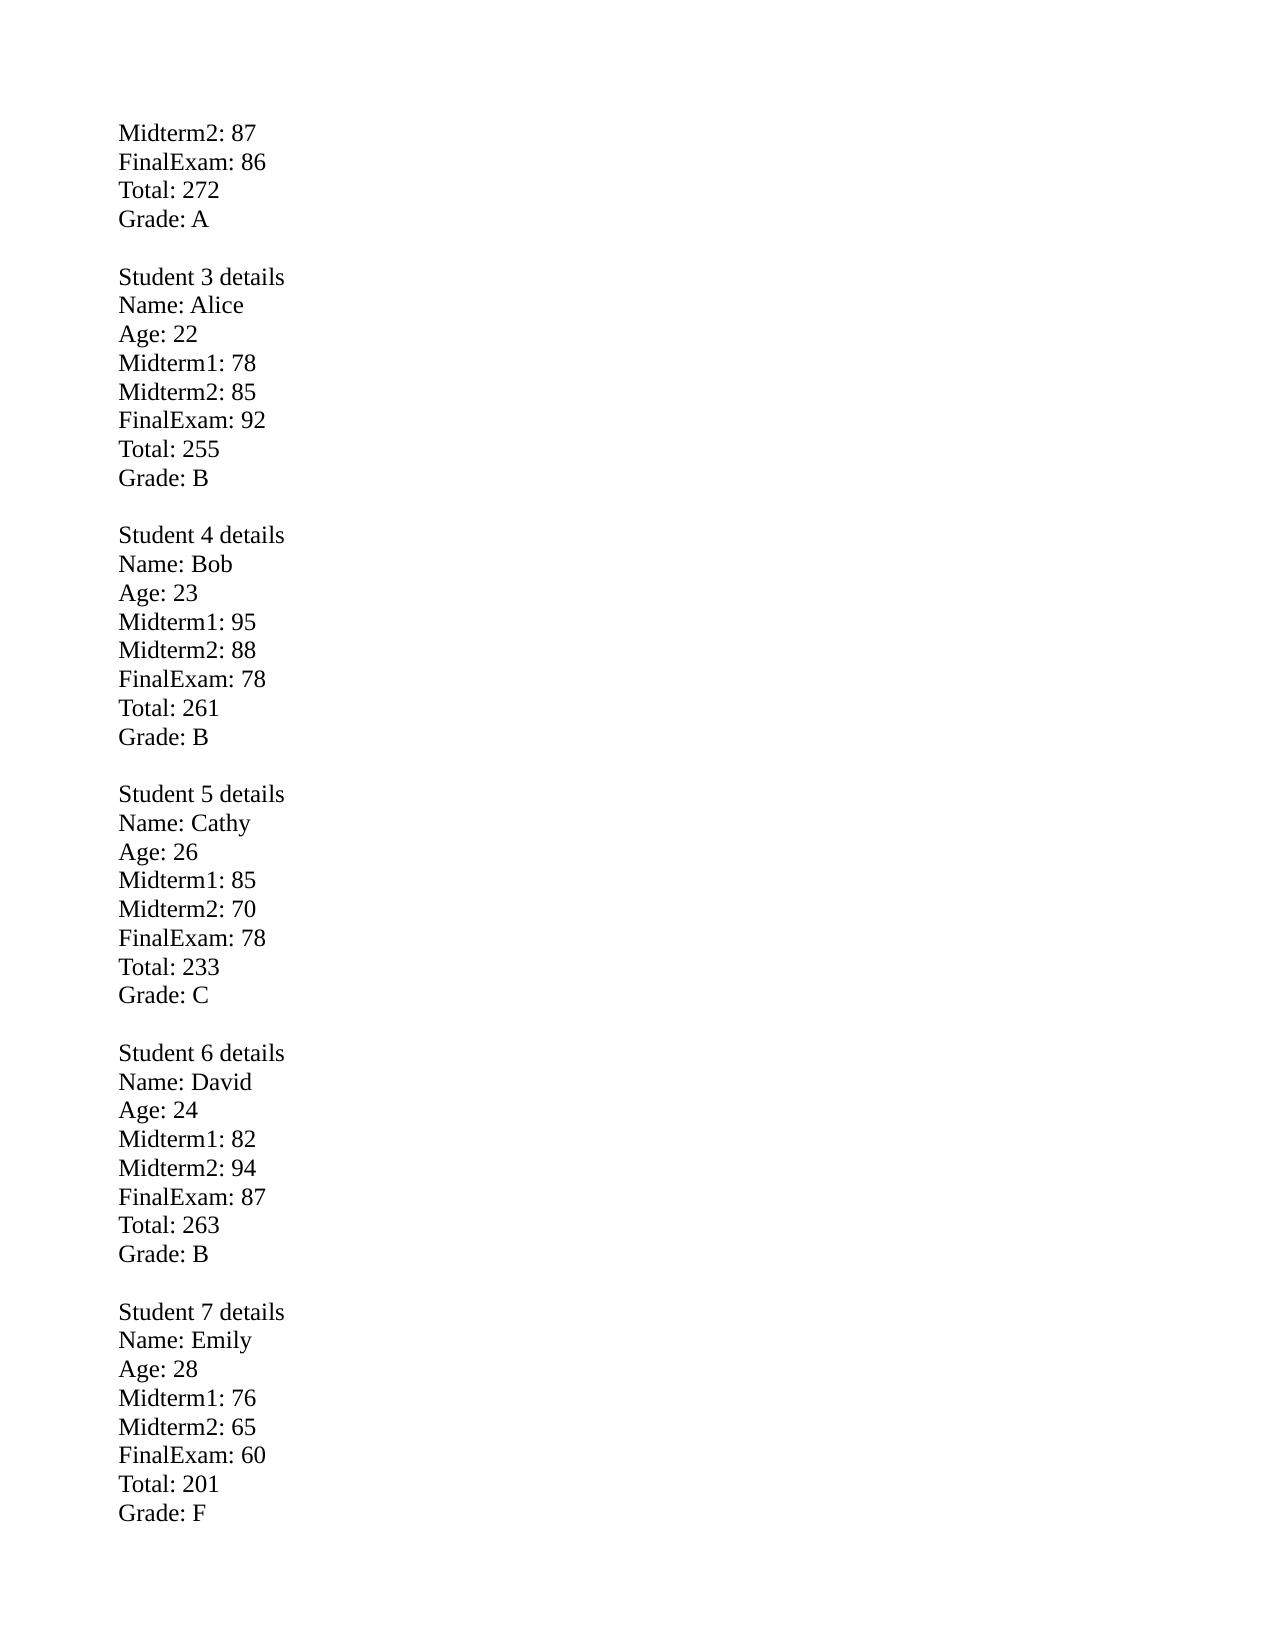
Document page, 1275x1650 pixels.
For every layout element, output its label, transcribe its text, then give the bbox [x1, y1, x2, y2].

text Student 6 details [118, 1038, 1157, 1067]
text Grade: B [118, 722, 1157, 751]
text Name: Cathy [118, 808, 1157, 837]
text Midterm1: 78 [118, 348, 1157, 377]
text Student 5 details [118, 779, 1157, 808]
text Total: 261 [118, 693, 1157, 722]
text Student 7 details [118, 1297, 1157, 1326]
text Midterm2: 65 [118, 1412, 1157, 1441]
text Midterm2: 70 [118, 894, 1157, 923]
text Name: Emily [118, 1326, 1157, 1354]
text Age: 28 [118, 1354, 1157, 1383]
text Student 3 details [118, 262, 1157, 291]
text Age: 26 [118, 837, 1157, 866]
text Midterm2: 87 [118, 118, 1157, 147]
text Total: 263 [118, 1211, 1157, 1239]
text Midterm1: 85 [118, 866, 1157, 894]
text Grade: B [118, 1239, 1157, 1268]
text Total: 233 [118, 952, 1157, 981]
text Midterm2: 85 [118, 377, 1157, 406]
text Name: Alice [118, 291, 1157, 319]
text FinalExam: 78 [118, 664, 1157, 693]
text FinalExam: 87 [118, 1182, 1157, 1211]
text Age: 23 [118, 578, 1157, 607]
text Midterm1: 76 [118, 1383, 1157, 1412]
text FinalExam: 60 [118, 1441, 1157, 1469]
text Midterm1: 82 [118, 1124, 1157, 1153]
text Midterm2: 88 [118, 636, 1157, 664]
text Total: 255 [118, 434, 1157, 463]
text Name: Bob [118, 549, 1157, 578]
text Total: 201 [118, 1469, 1157, 1498]
text FinalExam: 86 [118, 147, 1157, 176]
text FinalExam: 92 [118, 406, 1157, 434]
text Total: 272 [118, 176, 1157, 204]
text Grade: C [118, 981, 1157, 1009]
text Student 4 details [118, 521, 1157, 549]
text Midterm1: 95 [118, 607, 1157, 636]
text Grade: F [118, 1498, 1157, 1527]
text FinalExam: 78 [118, 923, 1157, 952]
text Grade: B [118, 463, 1157, 492]
text Age: 24 [118, 1096, 1157, 1124]
text Grade: A [118, 204, 1157, 233]
text Name: David [118, 1067, 1157, 1096]
text Midterm2: 94 [118, 1153, 1157, 1182]
text Age: 22 [118, 319, 1157, 348]
